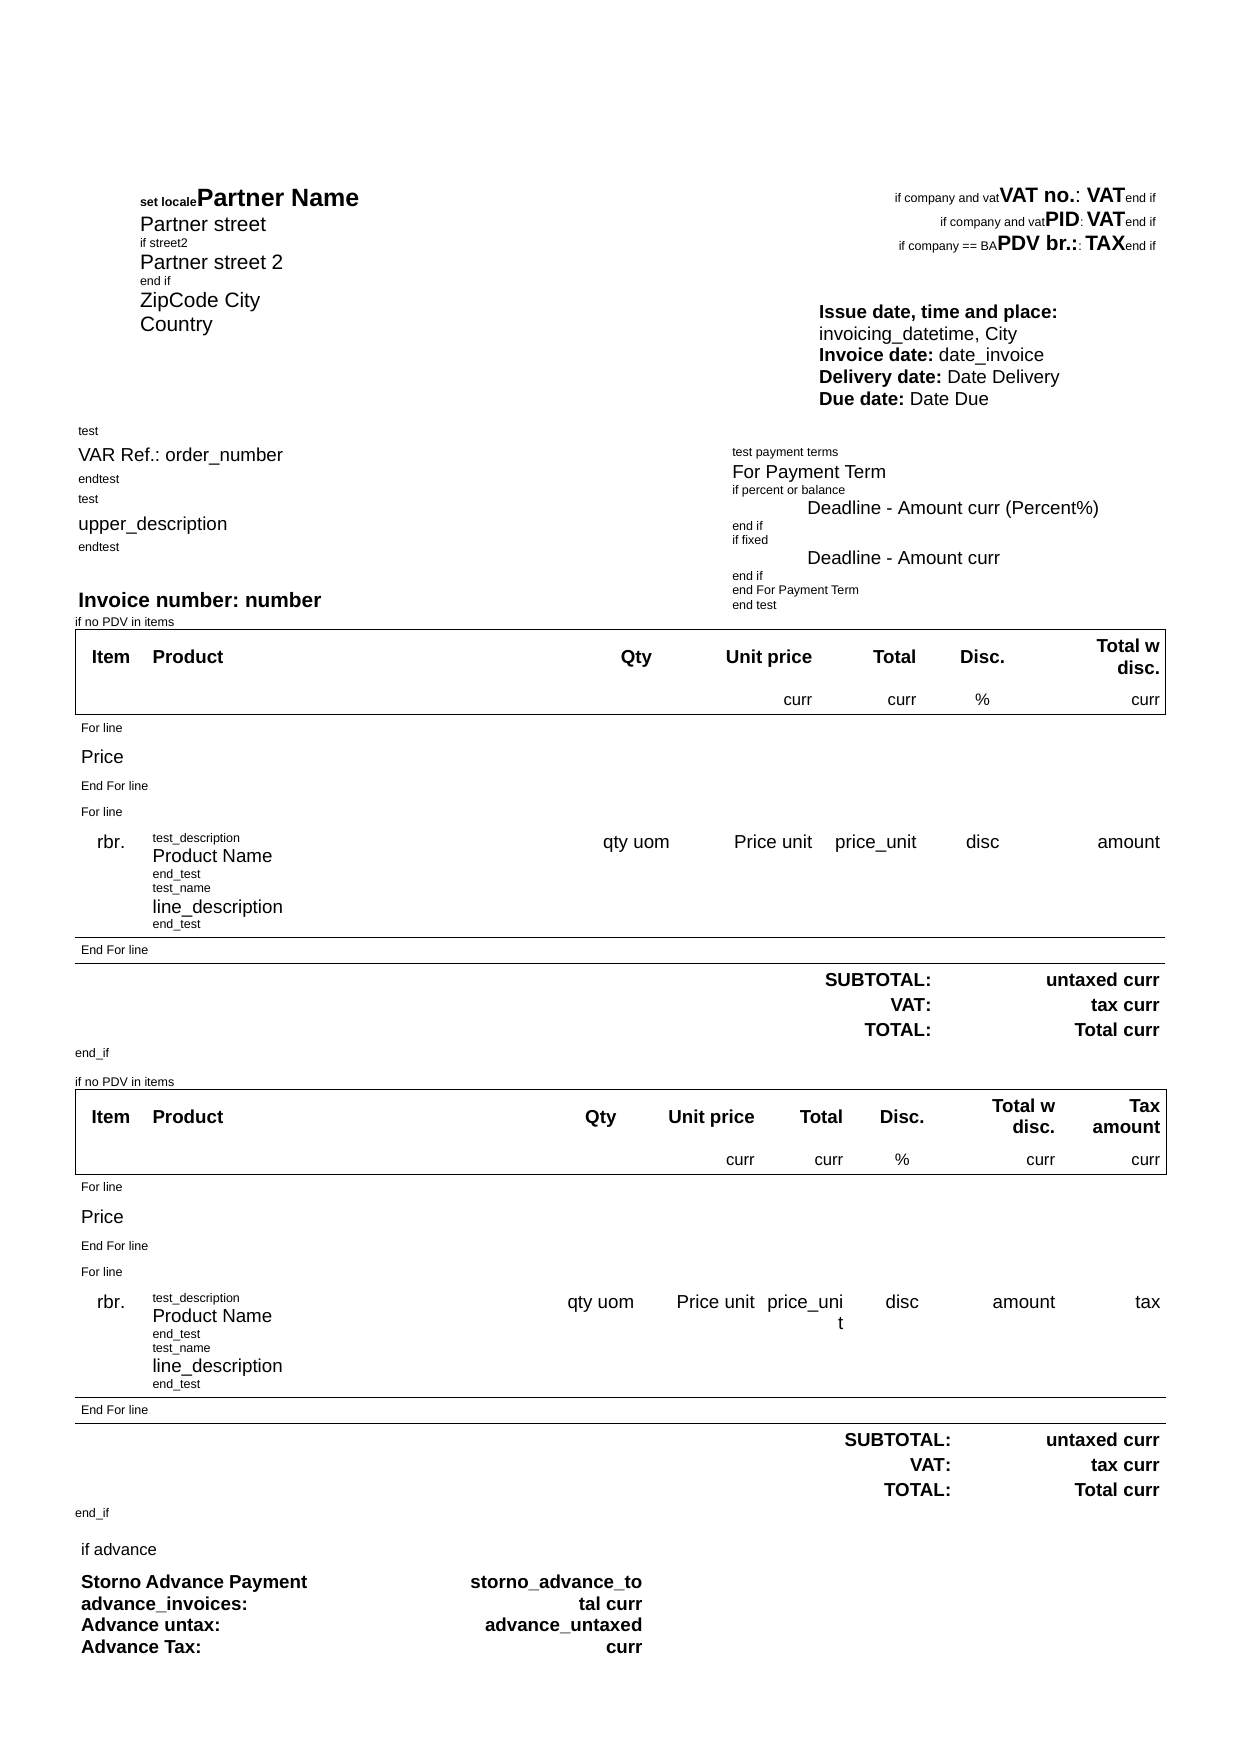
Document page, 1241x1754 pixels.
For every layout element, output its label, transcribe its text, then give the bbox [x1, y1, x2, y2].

table_cell % [849, 1144, 955, 1174]
table_cell tax [1061, 1285, 1166, 1397]
table_cell rbr. [75, 825, 147, 937]
table_cell disc [922, 825, 1043, 937]
table_header if company and vatVAT no.: VATend if if company and vatPID: VATend if if company == BAPDV br.:: TAXend if [813, 177, 1161, 295]
table_cell Price [75, 1200, 1166, 1233]
table_cell For line [75, 799, 1165, 825]
table_header Tax amount [1061, 1090, 1166, 1144]
table_header if advance [75, 1534, 1165, 1565]
table_cell curr [654, 1144, 760, 1174]
table_cell Issue date, time and place: invoicing_datetime, City Invoice date: date_invoice Delivery date: Date Delivery Due date: Date Due [813, 295, 1161, 414]
table_cell curr [1061, 1144, 1166, 1174]
table_cell Invoice number: number [75, 558, 729, 615]
table_header Unit price [688, 630, 818, 684]
table_cell [147, 1144, 547, 1174]
table_cell price_unit [818, 825, 922, 937]
table_cell Price unit [654, 1285, 760, 1397]
table_header [75, 177, 134, 414]
table_cell endtest [75, 469, 729, 489]
table_cell curr [818, 684, 922, 714]
table_header Total w disc. [955, 1090, 1061, 1144]
table_cell [147, 684, 585, 714]
table_cell End For line [75, 938, 1165, 963]
table_header test payment terms For Payment Term if percent or balance Deadline - Amount curr (Percent%) end if if fixed Deadline - Amount curr end if end For Payment Term end test [729, 415, 1165, 615]
table_header Total [760, 1090, 849, 1144]
table_cell For line [75, 1175, 1166, 1200]
table_cell [548, 1144, 654, 1174]
table_cell endtest [75, 537, 729, 557]
table_cell test [75, 421, 729, 441]
table_cell curr [688, 684, 818, 714]
table_header Unit price [654, 1090, 760, 1144]
table_cell % [922, 684, 1043, 714]
table_cell curr [1043, 684, 1165, 714]
table_cell For line [75, 1259, 1166, 1285]
table_cell curr [760, 1144, 849, 1174]
table_header set localePartner Name Partner street if street2 Partner street 2 end if ZipCode City Country [134, 177, 813, 414]
table_cell End For line [75, 773, 1165, 799]
table_cell amount [1043, 825, 1165, 937]
table_cell Storno Advance Payment advance_invoices: Advance untax: Advance Tax: [75, 1565, 459, 1663]
table_header Total [818, 630, 922, 684]
table_header Qty [585, 630, 687, 684]
table_cell qty uom [548, 1285, 654, 1397]
table_cell upper_description [75, 510, 729, 537]
table_cell storno_advance_total curr advance_untaxed curr [459, 1565, 648, 1663]
table_header Item [76, 1090, 147, 1144]
table_header [75, 415, 729, 421]
table_cell VAR Ref.: order_number [75, 441, 729, 469]
table_cell test_description Product Name end_test test_name line_description end_test [147, 825, 585, 937]
table_cell amount [955, 1285, 1061, 1397]
table_cell For line [75, 715, 1165, 740]
table_header Product [147, 1090, 547, 1144]
table_cell [76, 684, 147, 714]
table_cell Price [75, 740, 1165, 773]
table_header Disc. [849, 1090, 955, 1144]
table_cell curr [955, 1144, 1061, 1174]
text end_if [75, 1506, 1165, 1520]
table_cell test [75, 489, 729, 509]
table_cell price_unit [760, 1285, 849, 1397]
text if no PDV in items [75, 615, 1138, 629]
table_cell test_description Product Name end_test test_name line_description end_test [147, 1285, 547, 1397]
table_cell End For line [75, 1233, 1166, 1259]
table_header untaxed curr tax curr Total curr [957, 1424, 1165, 1506]
table_header Qty [548, 1090, 654, 1144]
table_header untaxed curr tax curr Total curr [937, 964, 1165, 1046]
table_cell [76, 1144, 147, 1174]
table_header SUBTOTAL: VAT: TOTAL: [75, 1424, 957, 1506]
table_header Item [76, 630, 147, 684]
table_header SUBTOTAL: VAT: TOTAL: [75, 964, 937, 1046]
table_header Disc. [922, 630, 1043, 684]
table_cell Price unit [688, 825, 818, 937]
table_cell End For line [75, 1398, 1166, 1423]
table_cell disc [849, 1285, 955, 1397]
table_header Total w disc. [1043, 630, 1165, 684]
table_cell rbr. [75, 1285, 147, 1397]
table_cell qty uom [585, 825, 687, 937]
table_header Product [147, 630, 585, 684]
table_cell [585, 684, 687, 714]
text end_if [75, 1046, 1165, 1060]
text if no PDV in items [75, 1074, 1138, 1089]
table_cell [648, 1565, 1165, 1663]
